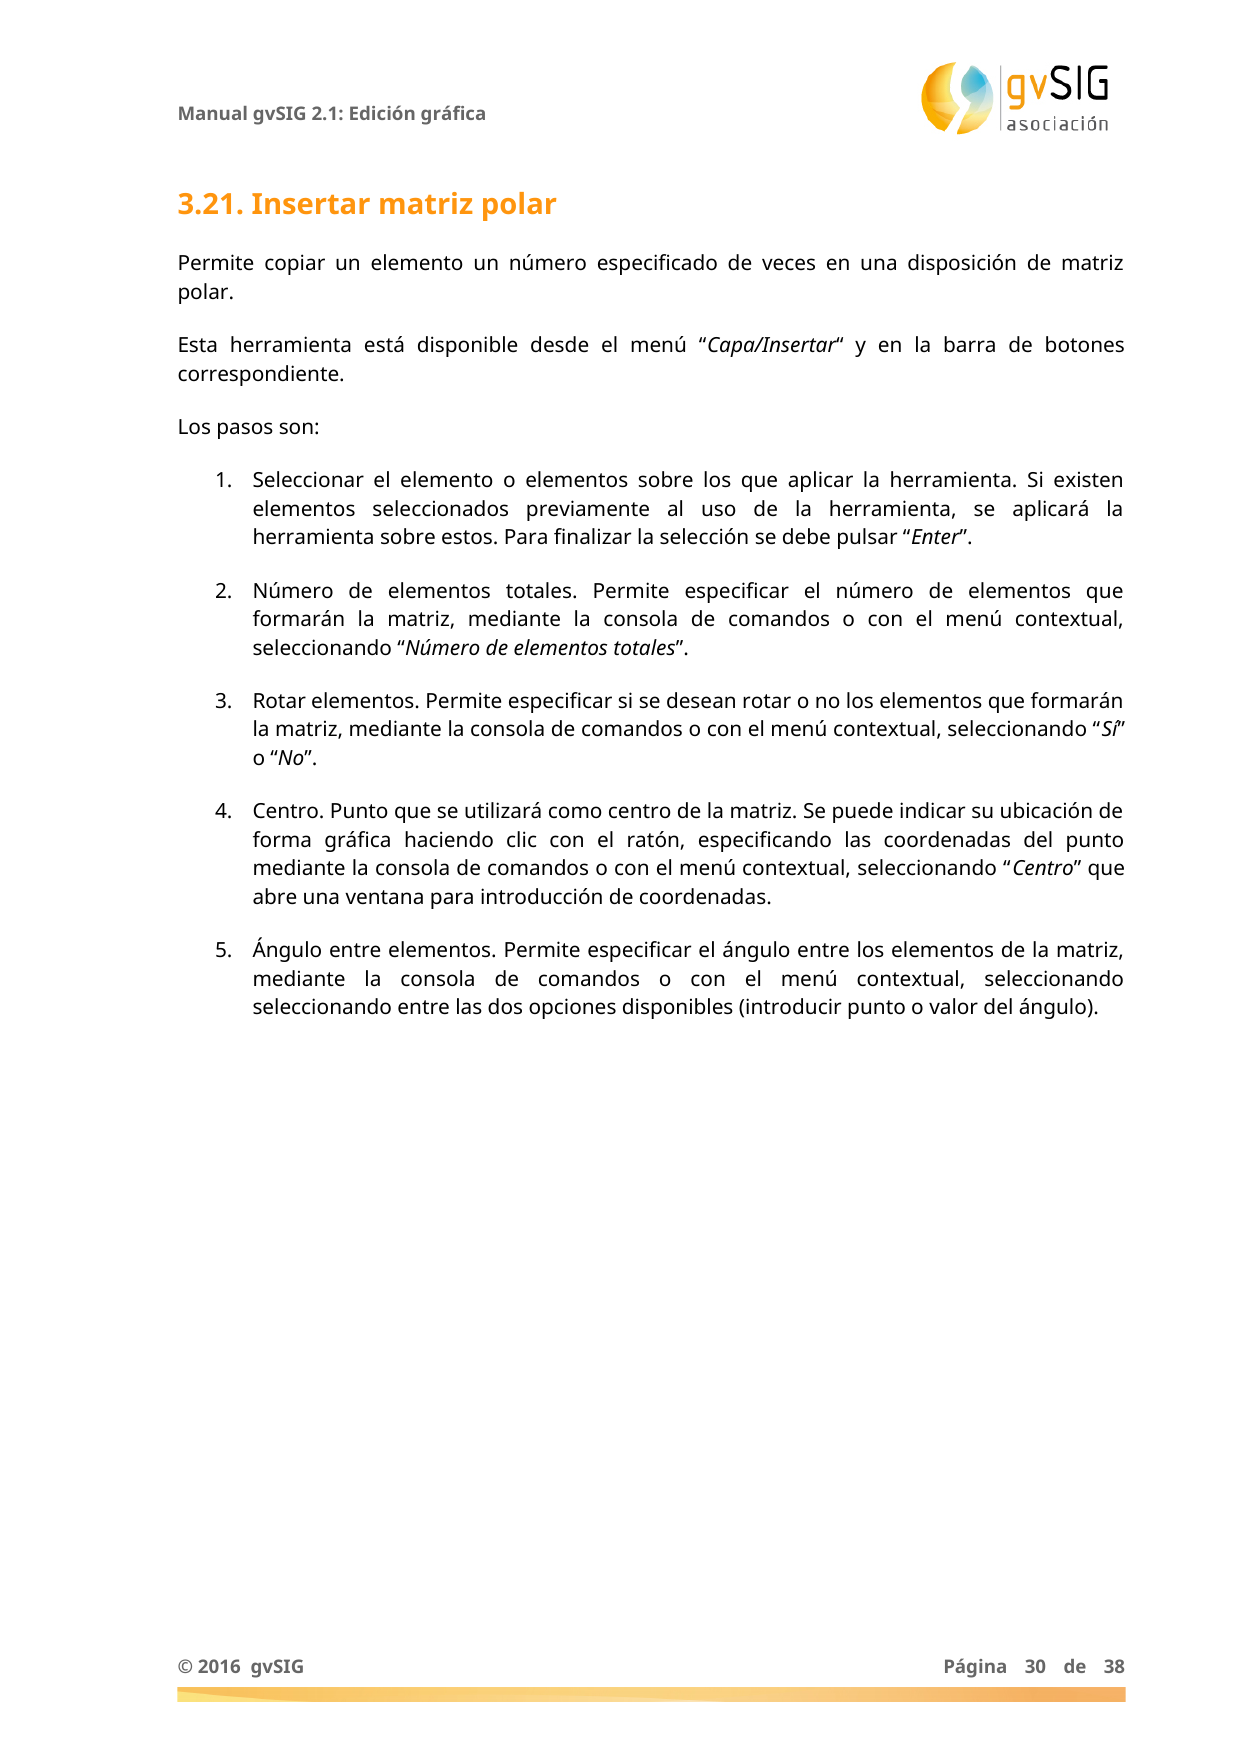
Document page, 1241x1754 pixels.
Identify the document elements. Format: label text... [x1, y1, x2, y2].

picture [177, 1687, 1126, 1702]
list Rotar elementos. Permite especificar si se desean rotar o no los elementos que formarán la matriz, mediante la consola de comandos o con el menú contextual, seleccionando “Sí” o “No”. [215, 686, 1125, 771]
list Seleccionar el elemento o elementos sobre los que aplicar la herramienta. Si existen elementos seleccionados previamente al uso de la herramienta, se aplicará la herramienta sobre estos. Para finalizar la selección se debe pulsar “Enter”. [215, 466, 1125, 551]
list Número de elementos totales. Permite especificar el número de elementos que formarán la matriz, mediante la consola de comandos o con el menú contextual, seleccionando “Número de elementos totales”. [215, 576, 1125, 661]
text Los pasos son: [177, 412, 1125, 441]
picture [902, 47, 1122, 148]
text Permite copiar un elemento un número especificado de veces en una disposición de matriz polar. [177, 248, 1125, 305]
list Centro. Punto que se utilizará como centro de la matriz. Se puede indicar su ubicación de forma gráfica haciendo clic con el ratón, especificando las coordenadas del punto mediante la consola de comandos o con el menú contextual, seleccionando “Centro” que abre una ventana para introducción de coordenadas. [215, 796, 1125, 910]
subtitle 3.21. Insertar matriz polar [177, 184, 1125, 223]
list Ángulo entre elementos. Permite especificar el ángulo entre los elementos de la matriz, mediante la consola de comandos o con el menú contextual, seleccionando seleccionando entre las dos opciones disponibles (introducir punto o valor del ángulo). [215, 935, 1125, 1021]
text Esta herramienta está disponible desde el menú “Capa/Insertar“ y en la barra de botones correspondiente. [177, 330, 1125, 387]
